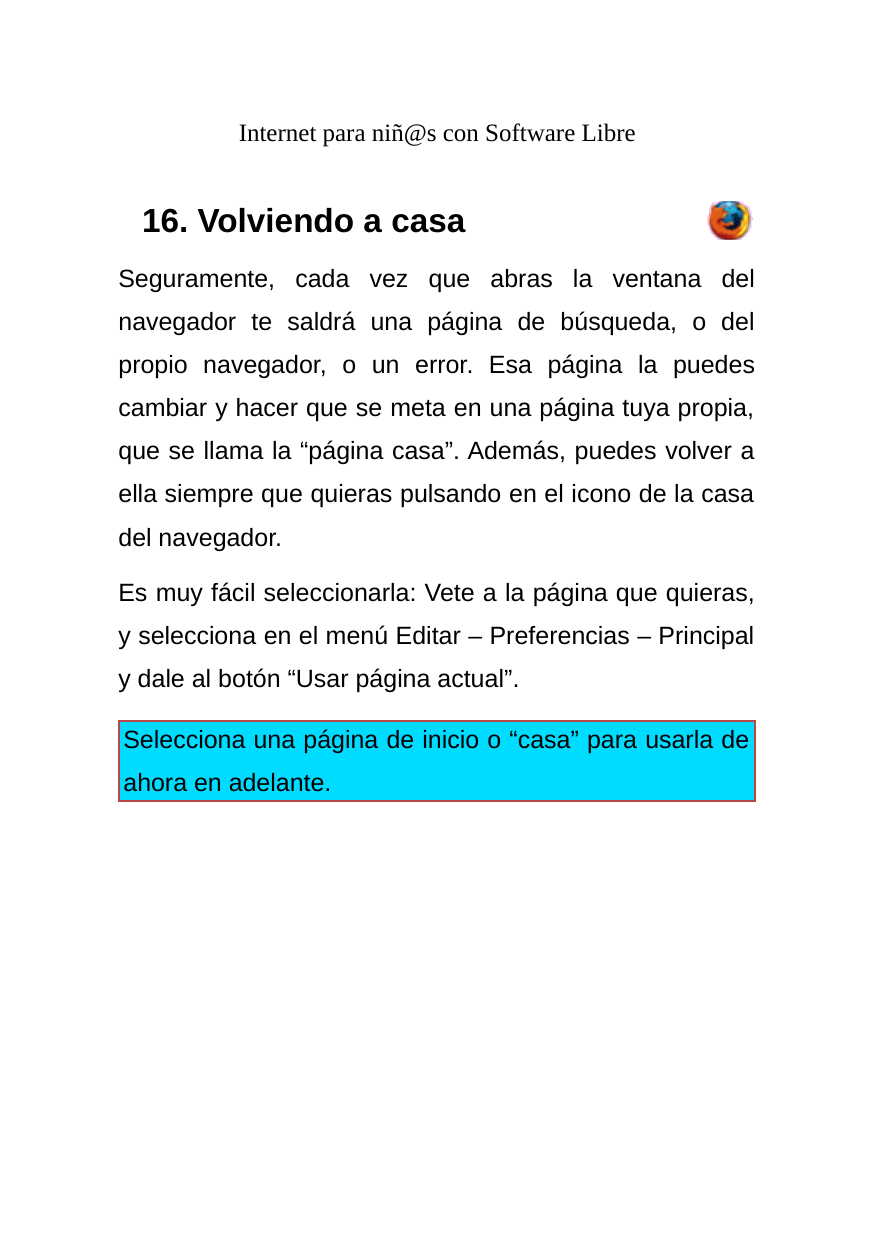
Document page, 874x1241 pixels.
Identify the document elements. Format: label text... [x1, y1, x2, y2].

text Selecciona una página de inicio o “casa” para usarla de ahora en adelante. [120, 722, 754, 800]
text Seguramente, cada vez que abras la ventana del navegador te saldrá una página de búsqueda, o del propio navegador, o un error. Esa página la puedes cambiar y hacer que se meta en una página tuya propia, que se llama la “página casa”. Además, puedes volver a ella siempre que quieras pulsando en el icono de la casa del navegador. [118, 264, 756, 551]
subtitle Volviendo a casa [118, 201, 756, 239]
text Es muy fácil seleccionarla: Vete a la página que quieras, y selecciona en el menú Editar – Preferencias – Principal y dale al botón “Usar página actual”. [118, 578, 756, 693]
